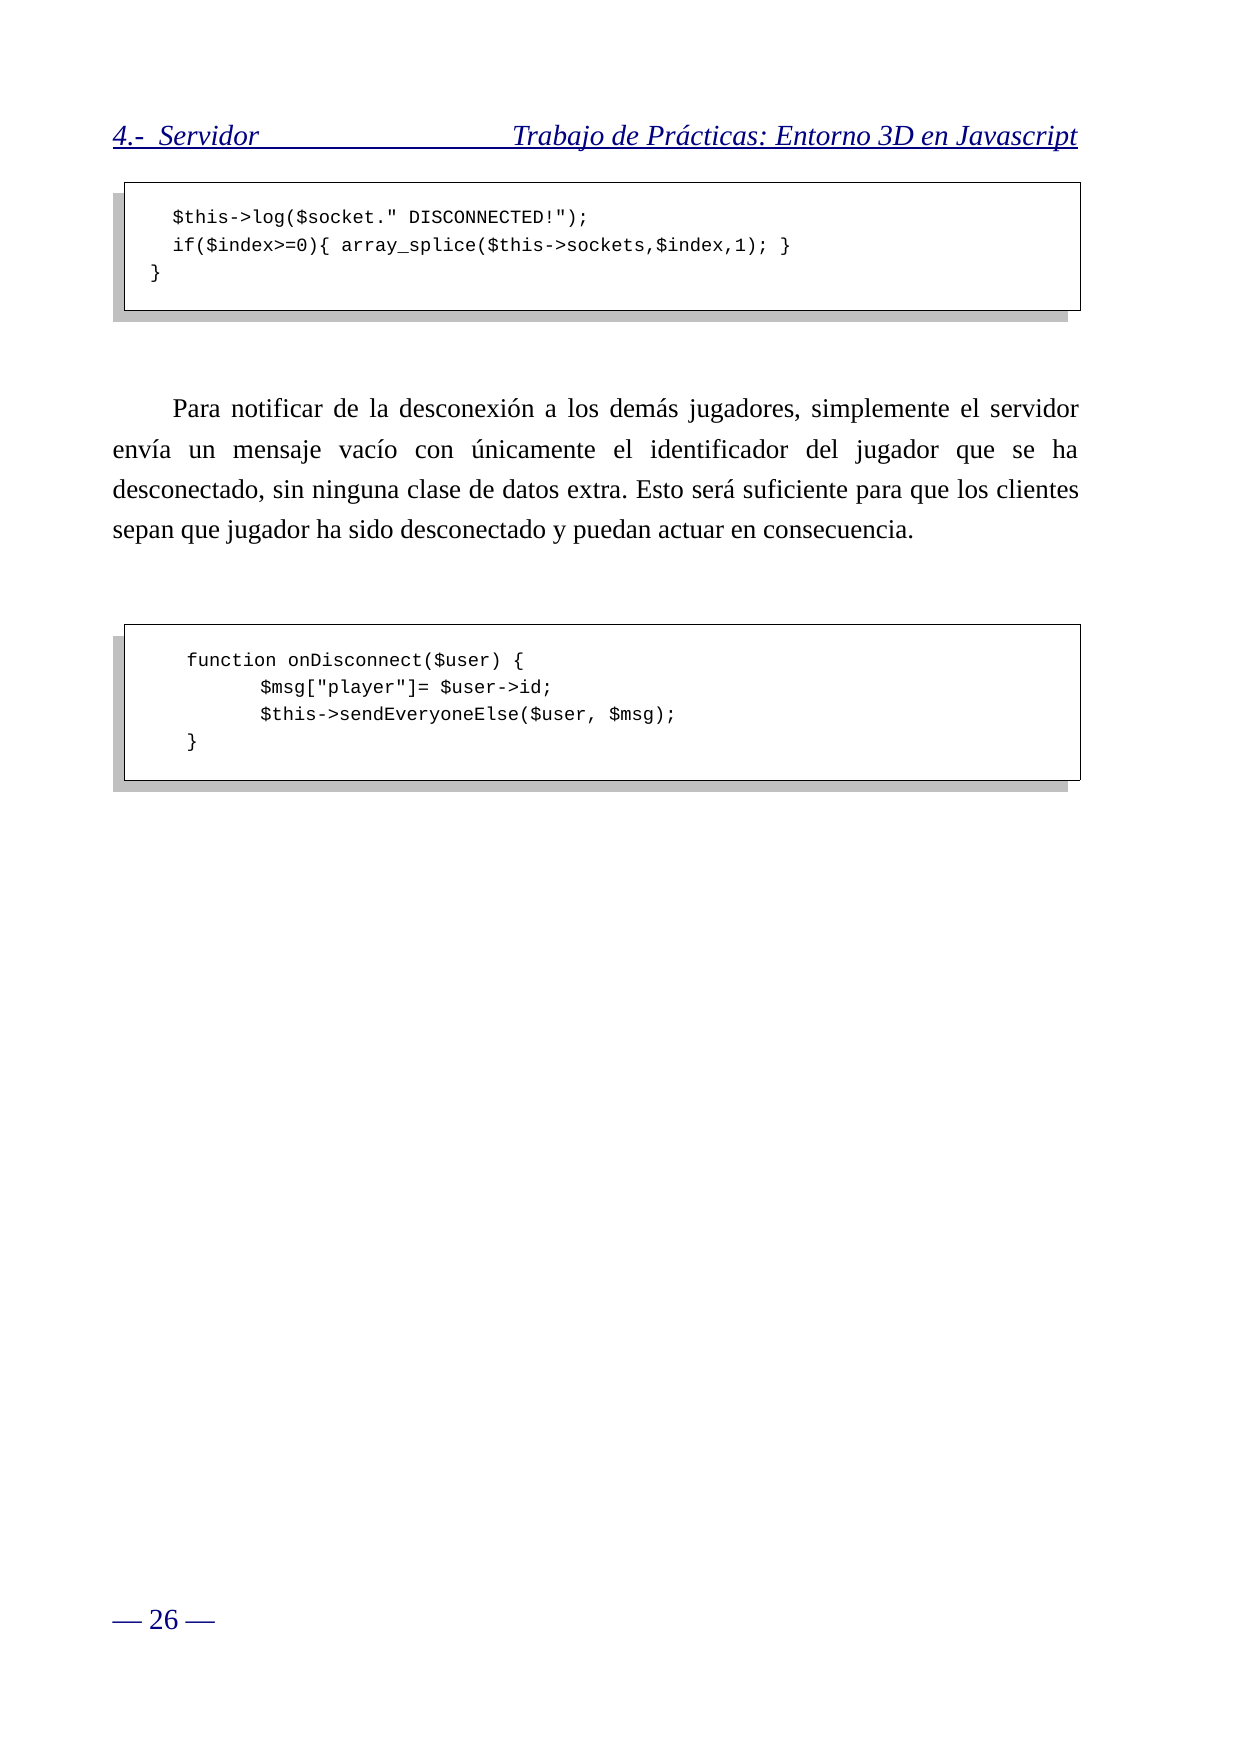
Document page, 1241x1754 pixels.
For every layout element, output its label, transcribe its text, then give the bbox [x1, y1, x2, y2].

text if($index>=0){ array_splice($this->sockets,$index,1); } [125, 209, 1080, 236]
text } [125, 236, 1080, 310]
text Para notificar de la desconexión a los demás jugadores, simplemente el servidor envía un mensaje vacío con únicamente el identificador del jugador que se ha desconectado, sin ninguna clase de datos extra. Esto será suficiente para que los clientes sepan que jugador ha sido desconectado y puedan actuar en consecuencia. [112, 392, 1080, 545]
text $this->log($socket." DISCONNECTED!"); [125, 183, 1080, 209]
text } [125, 706, 1080, 780]
text function onDisconnect($user) { [125, 625, 1080, 651]
text $msg["player"]= $user->id; [125, 651, 1080, 678]
text $this->sendEveryoneElse($user, $msg); [125, 678, 1080, 706]
